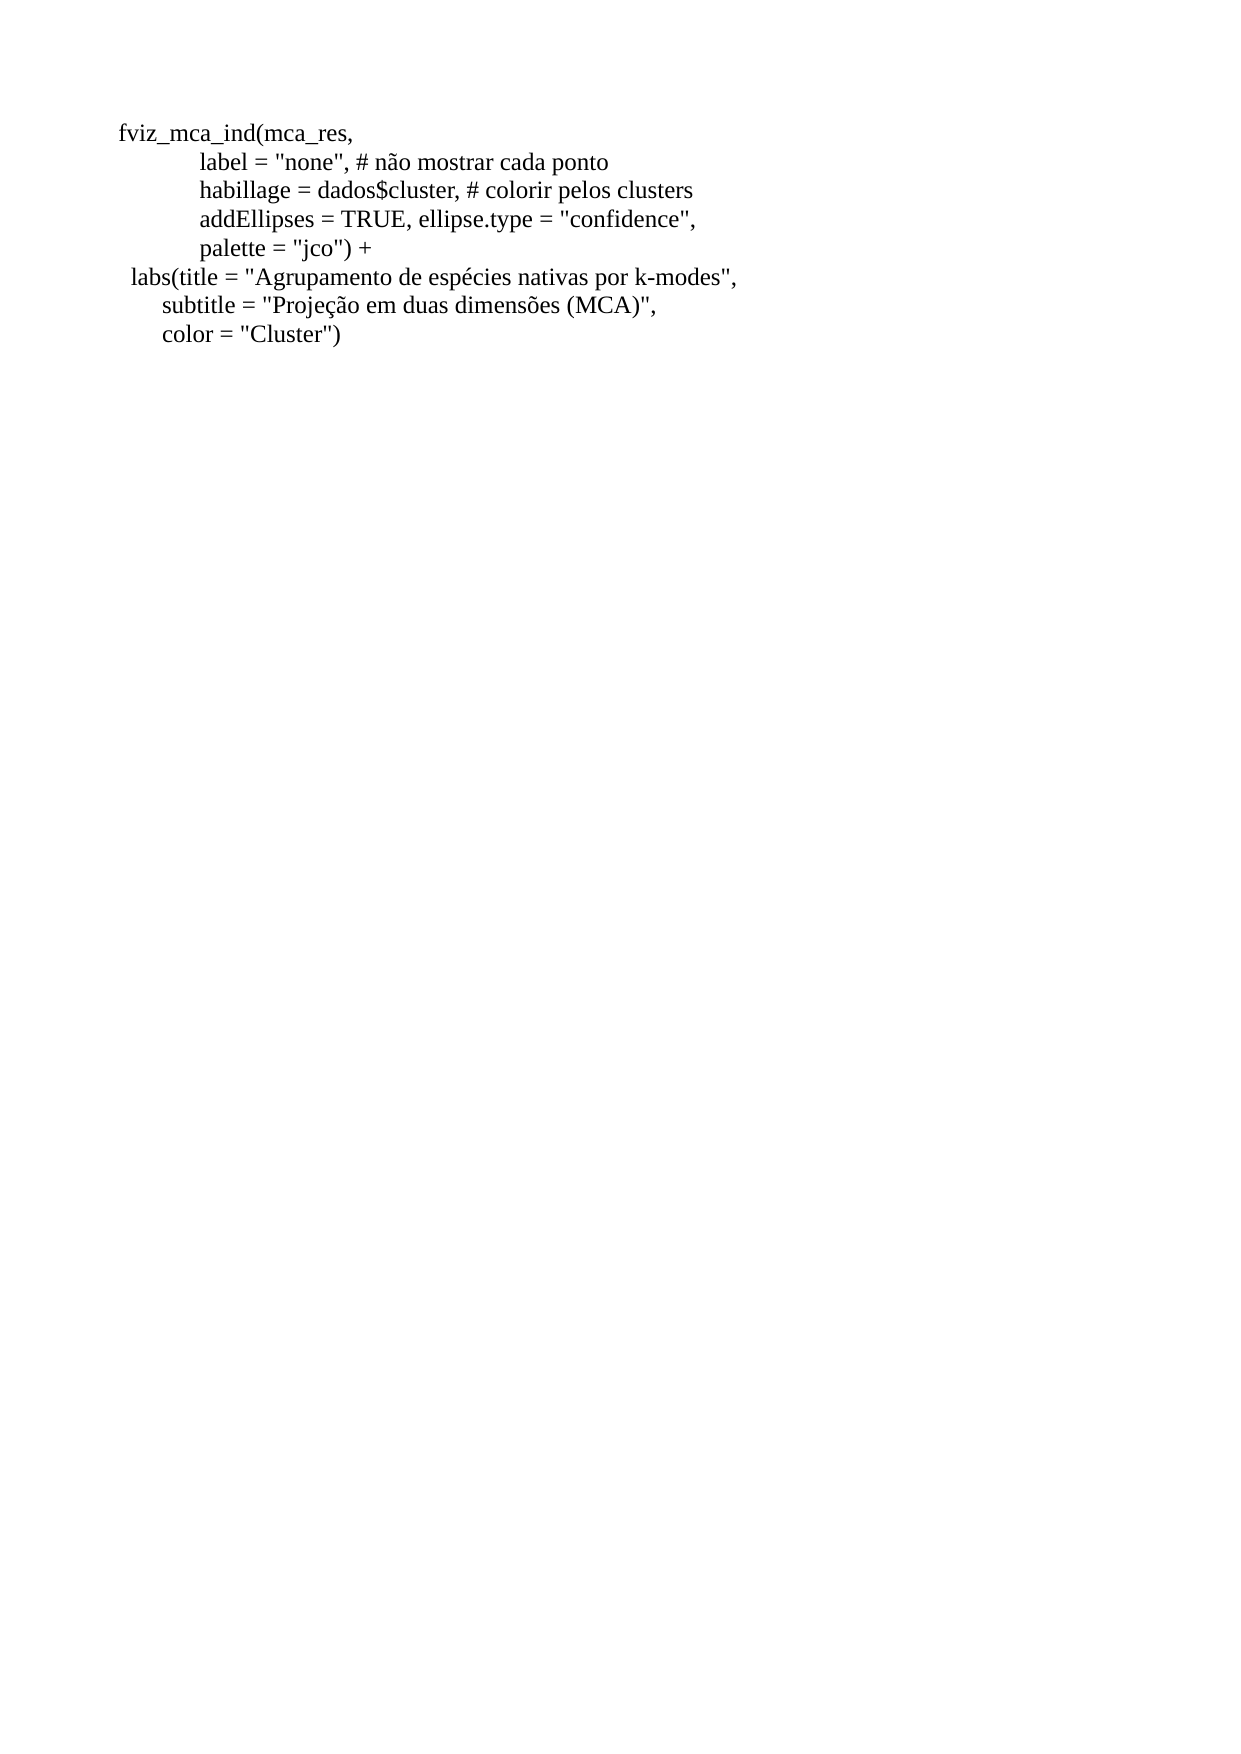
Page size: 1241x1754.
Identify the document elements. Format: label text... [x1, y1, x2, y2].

text color = "Cluster") [118, 319, 1122, 348]
text subtitle = "Projeção em duas dimensões (MCA)", [118, 291, 1122, 319]
text habillage = dados$cluster, # colorir pelos clusters [118, 176, 1122, 204]
text palette = "jco") + [118, 233, 1122, 262]
text label = "none", # não mostrar cada ponto [118, 147, 1122, 176]
text addEllipses = TRUE, ellipse.type = "confidence", [118, 204, 1122, 233]
text fviz_mca_ind(mca_res, [118, 118, 1122, 147]
text labs(title = "Agrupamento de espécies nativas por k-modes", [118, 262, 1122, 291]
